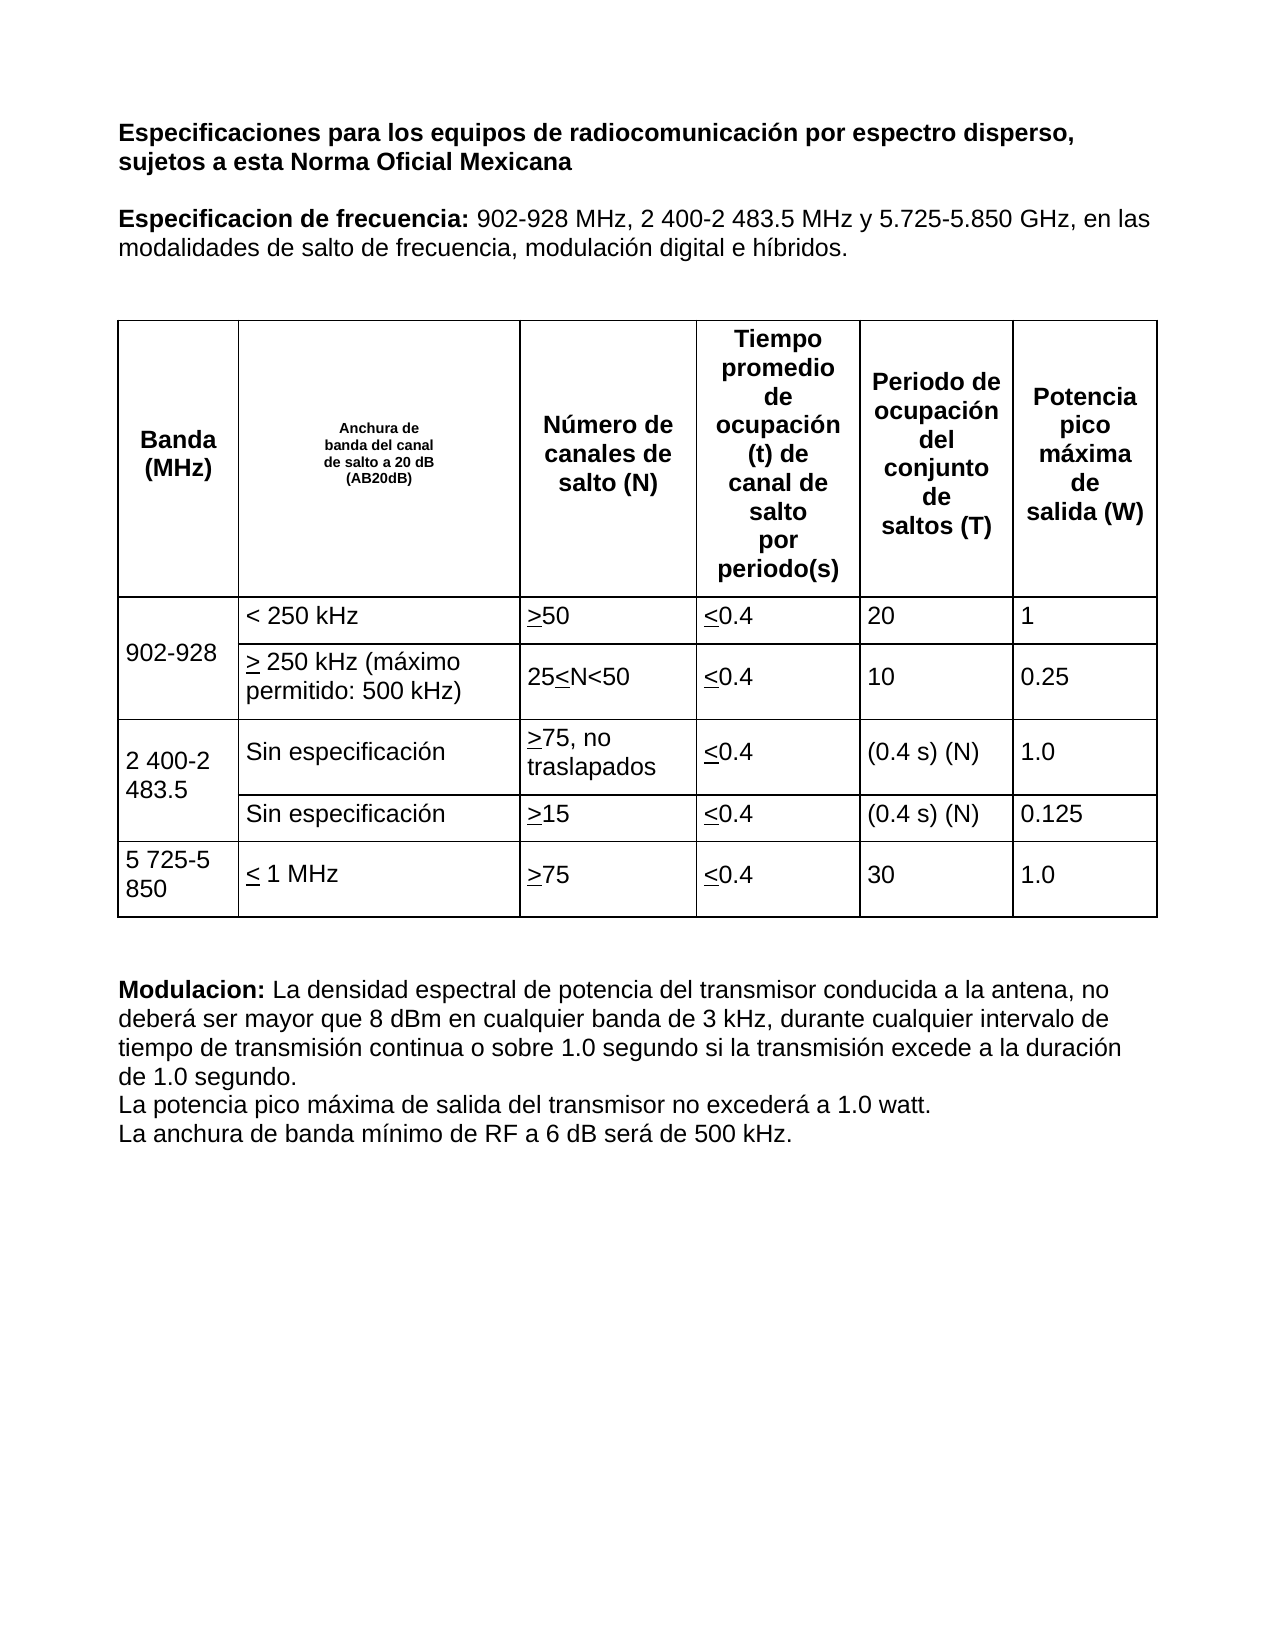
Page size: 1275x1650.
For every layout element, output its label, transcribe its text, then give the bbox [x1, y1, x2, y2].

table_cell 2 400-2 483.5 [119, 720, 238, 841]
table_cell Sin especificación [239, 720, 519, 794]
table_header Periodo de ocupación del conjunto de saltos (T) [861, 321, 1012, 596]
table_cell 1.0 [1014, 720, 1156, 794]
table_cell (0.4 s) (N) [861, 796, 1012, 841]
table_cell 902-928 [119, 598, 238, 718]
table_cell 30 [861, 842, 1012, 916]
table_header Tiempo promedio de ocupación (t) de canal de salto por periodo(s) [697, 321, 859, 596]
table_header Anchura de banda del canal de salto a 20 dB (AB20dB) [239, 321, 519, 596]
table_cell 1.0 [1014, 842, 1156, 916]
table_cell (0.4 s) (N) [861, 720, 1012, 794]
table_cell 25<N<50 [521, 645, 696, 718]
table_cell < 250 kHz [239, 598, 519, 643]
table_cell <0.4 [697, 598, 859, 643]
table_cell 0.25 [1014, 645, 1156, 718]
table_cell <0.4 [697, 645, 859, 718]
text Especificaciones para los equipos de radiocomunicación por espectro disperso, sujetos a esta Norma Oficial Mexicana [118, 118, 1157, 176]
table_header Banda (MHz) [119, 321, 238, 596]
table_cell > 250 kHz (máximo permitido: 500 kHz) [239, 645, 519, 718]
text Modulacion: La densidad espectral de potencia del transmisor conducida a la antena, no deberá ser mayor que 8 dBm en cualquier banda de 3 kHz, durante cualquier intervalo de tiempo de transmisión continua o sobre 1.0 segundo si la transmisión excede a la duración de 1.0 segundo. [118, 975, 1157, 1090]
table_cell >75 [521, 842, 696, 916]
table_cell Sin especificación [239, 796, 519, 841]
table_cell 20 [861, 598, 1012, 643]
table_cell <0.4 [697, 842, 859, 916]
text La potencia pico máxima de salida del transmisor no excederá a 1.0 watt. [118, 1090, 1157, 1119]
text Especificacion de frecuencia: 902-928 MHz, 2 400-2 483.5 MHz y 5.725-5.850 GHz, en las modalidades de salto de frecuencia, modulación digital e híbridos. [118, 204, 1157, 262]
table_cell 1 [1014, 598, 1156, 643]
table_header Potencia pico máxima de salida (W) [1014, 321, 1156, 596]
table_cell <0.4 [697, 796, 859, 841]
table_cell <0.4 [697, 720, 859, 794]
table_cell >50 [521, 598, 696, 643]
table_cell >75, no traslapados [521, 720, 696, 794]
table_cell 5 725-5 850 [119, 842, 238, 916]
text La anchura de banda mínimo de RF a 6 dB será de 500 kHz. [118, 1119, 1157, 1148]
table_cell < 1 MHz [239, 842, 519, 916]
table_cell 0.125 [1014, 796, 1156, 841]
table_header Número de canales de salto (N) [521, 321, 696, 596]
table_cell 10 [861, 645, 1012, 718]
table_cell >15 [521, 796, 696, 841]
